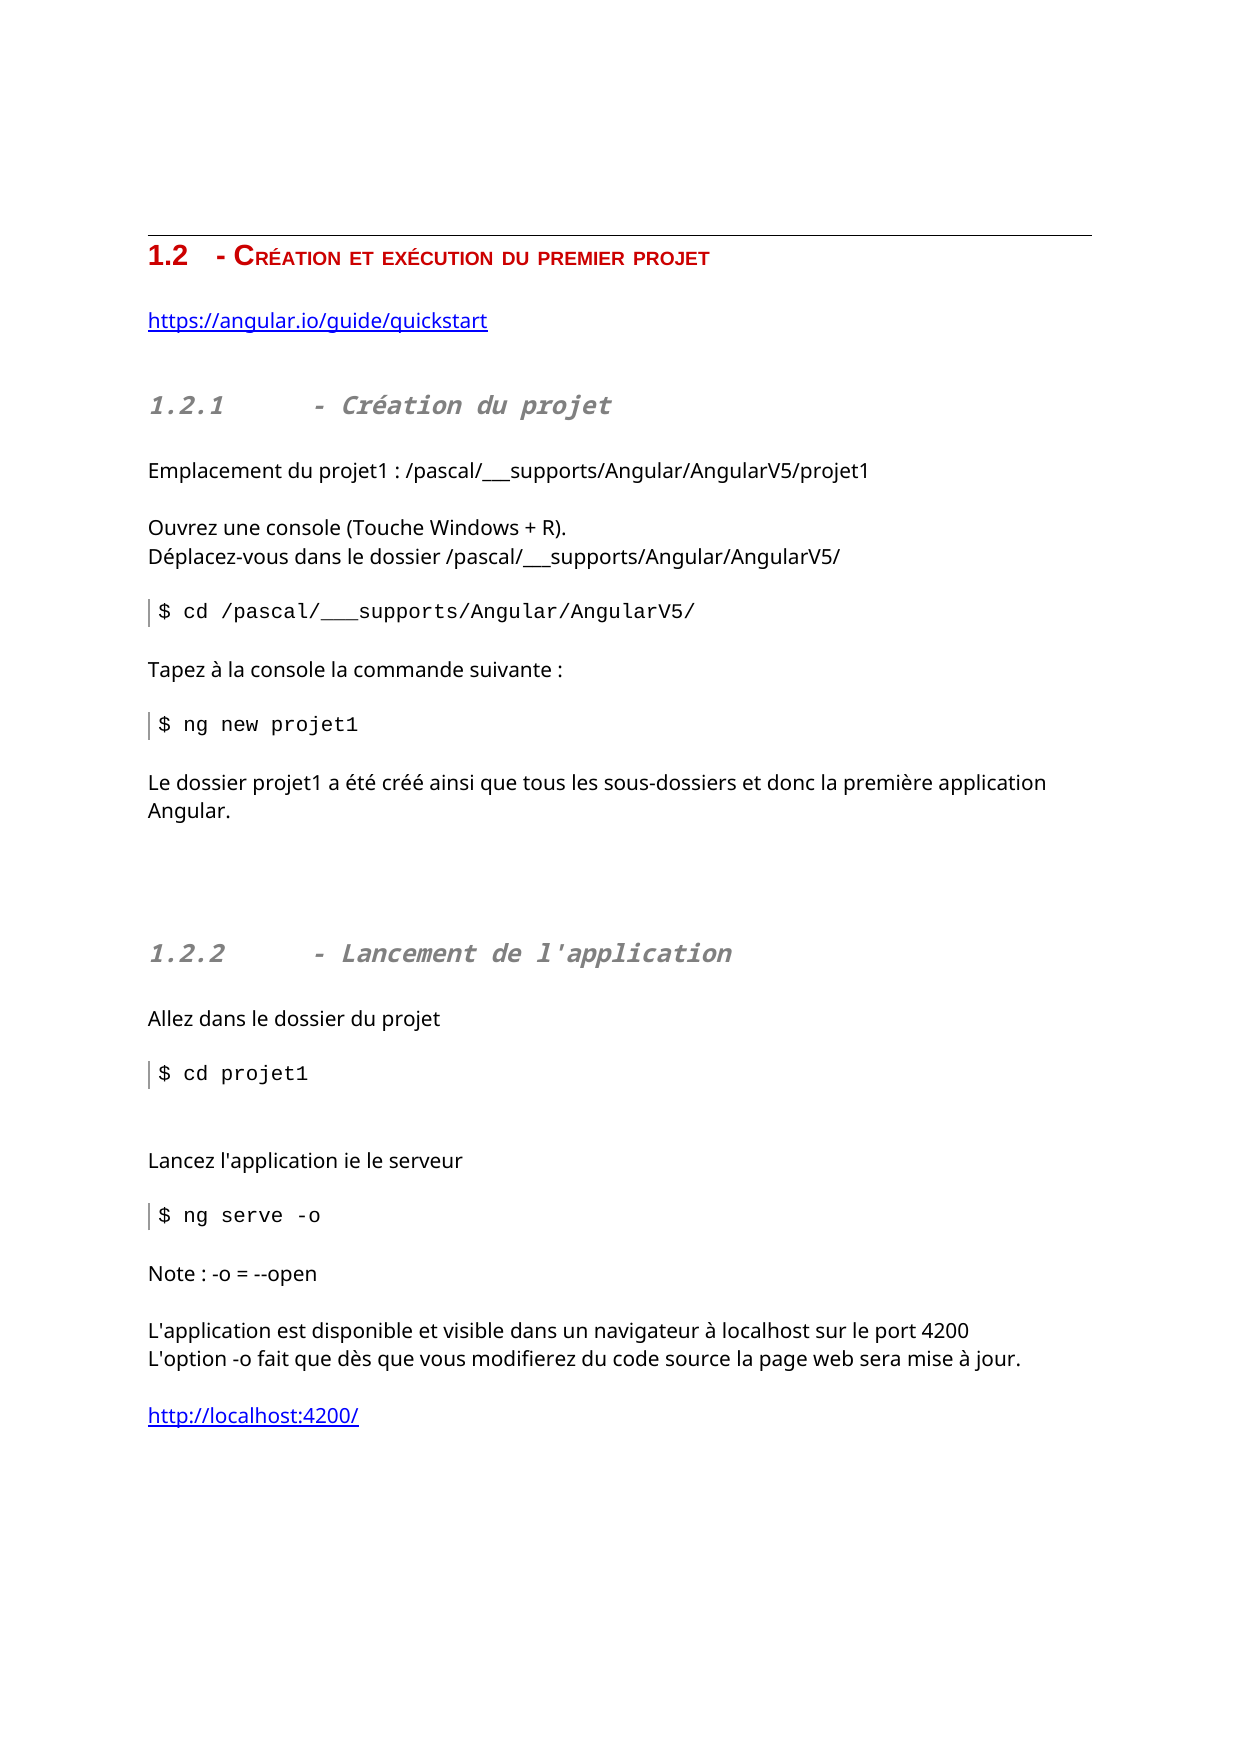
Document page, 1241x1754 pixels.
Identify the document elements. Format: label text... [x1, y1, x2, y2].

text $ ng serve -o [150, 1203, 1092, 1230]
text Note : -o = --open [148, 1259, 1092, 1287]
text L'option -o fait que dès que vous modifierez du code source la page web sera mise à jour. [148, 1344, 1092, 1373]
subtitle - Lancement de l'application [148, 935, 1092, 969]
text $ cd /pascal/___supports/Angular/AngularV5/ [150, 599, 1092, 627]
text Tapez à la console la commande suivante : [148, 655, 1092, 683]
text $ cd projet1 [150, 1061, 1092, 1089]
text Lancez l'application ie le serveur [148, 1146, 1092, 1174]
text Allez dans le dossier du projet [148, 1004, 1092, 1033]
text Le dossier projet1 a été créé ainsi que tous les sous-dossiers et donc la première application Angular. [148, 768, 1092, 825]
subtitle - Création et exécution du premier projet [148, 236, 1092, 271]
subtitle - Création du projet [148, 388, 1092, 422]
text L'application est disponible et visible dans un navigateur à localhost sur le port 4200 [148, 1316, 1092, 1344]
text Déplacez-vous dans le dossier /pascal/___supports/Angular/AngularV5/ [148, 542, 1092, 570]
text https://angular.io/guide/quickstart [148, 306, 1092, 334]
text http://localhost:4200/ [148, 1401, 1092, 1429]
text Ouvrez une console (Touche Windows + R). [148, 513, 1092, 542]
text $ ng new projet1 [150, 712, 1092, 740]
text Emplacement du projet1 : /pascal/___supports/Angular/AngularV5/projet1 [148, 457, 1092, 485]
